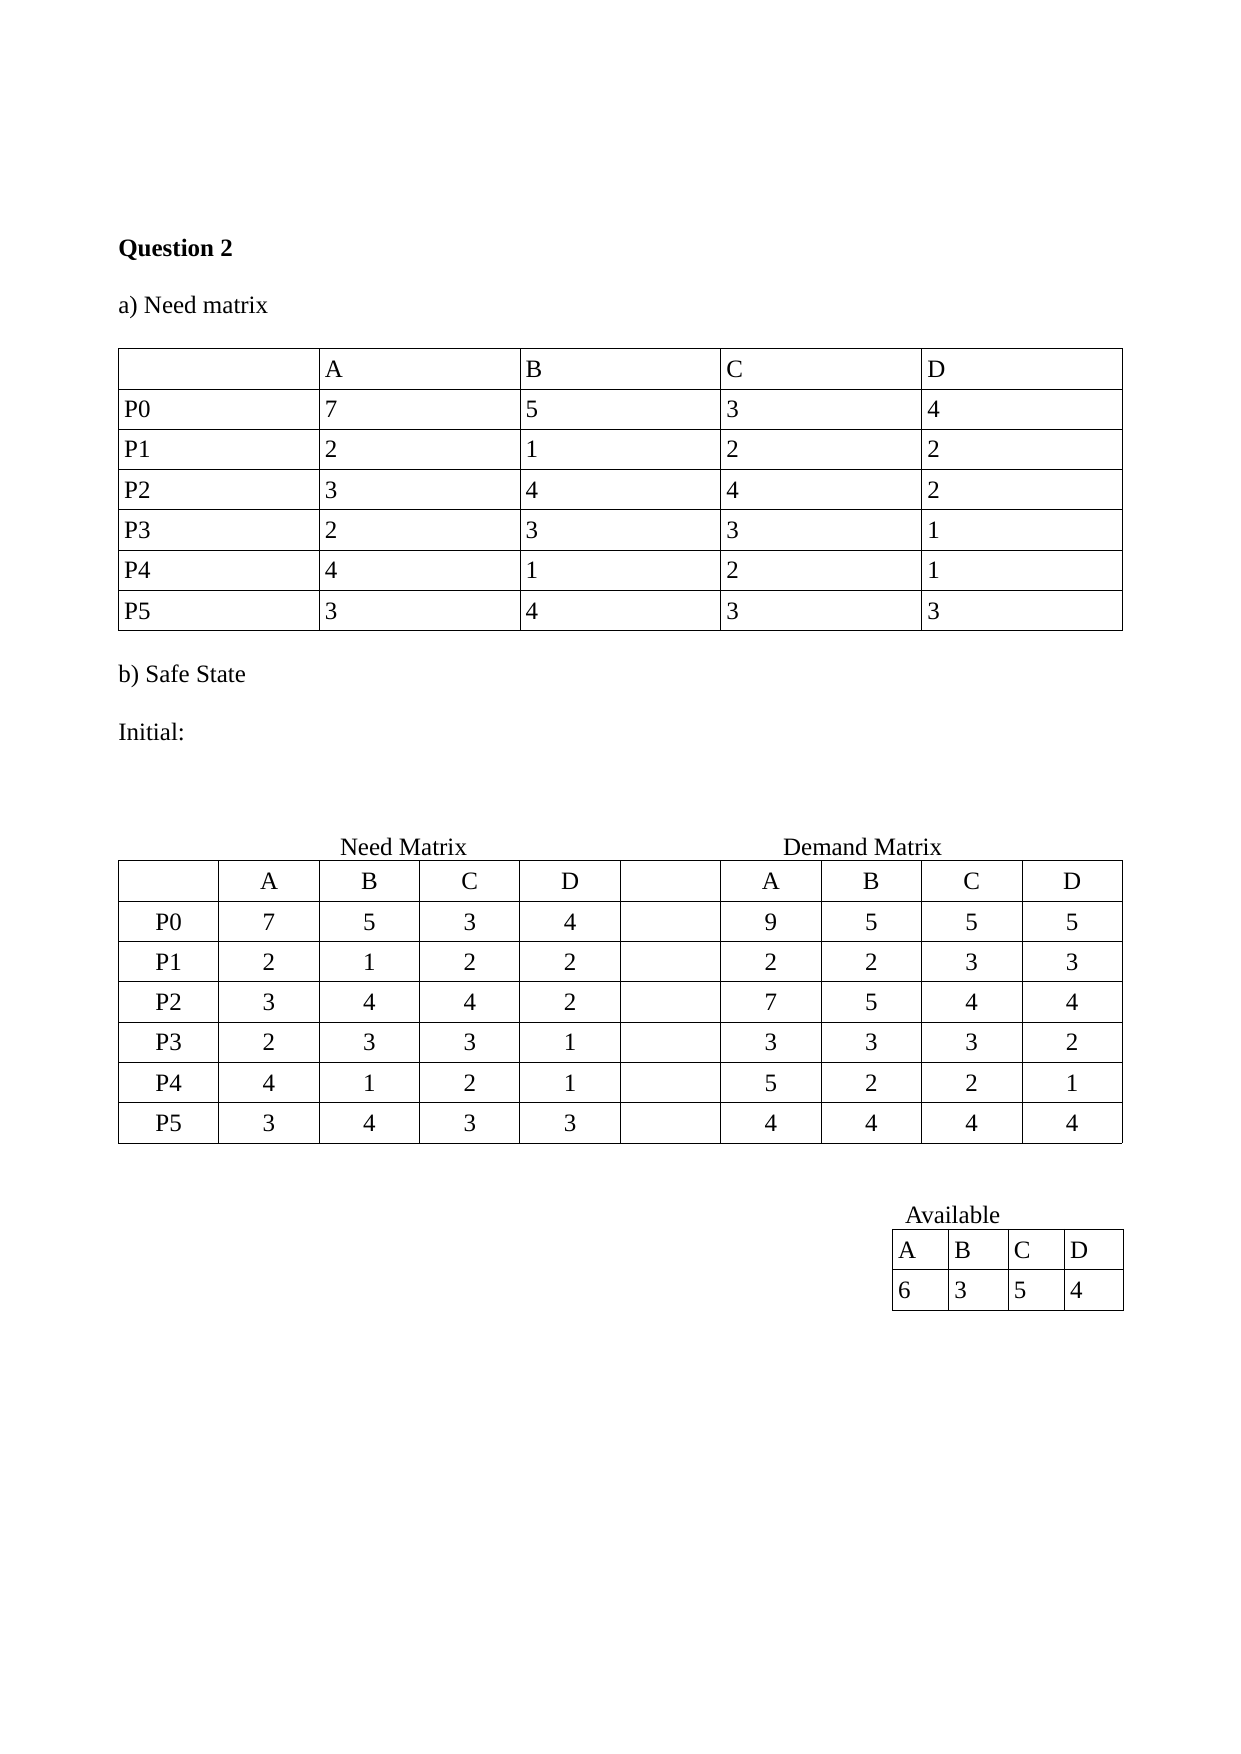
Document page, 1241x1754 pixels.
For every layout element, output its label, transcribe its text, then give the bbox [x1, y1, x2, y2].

table_cell 1 [521, 430, 720, 469]
table_cell P3 [119, 1023, 218, 1062]
table_cell 4 [922, 390, 1122, 429]
table_header [119, 349, 319, 388]
table_cell 2 [520, 942, 620, 981]
table_cell 4 [822, 1103, 921, 1143]
table_cell 5 [922, 902, 1022, 941]
table_cell 1 [520, 1023, 620, 1062]
table_cell 5 [822, 902, 921, 941]
table_cell 3 [721, 390, 921, 429]
table_cell 4 [520, 902, 620, 941]
table_cell P4 [119, 1063, 218, 1102]
table_cell 3 [320, 470, 520, 509]
table_cell 2 [721, 942, 821, 981]
table_header [119, 861, 218, 901]
text b) Safe State [118, 659, 1122, 688]
table_header D [922, 349, 1122, 388]
table_cell P0 [119, 902, 218, 941]
table_cell 4 [922, 982, 1022, 1022]
table_cell 2 [1023, 1023, 1122, 1062]
table_cell [621, 1103, 720, 1143]
table_cell [621, 942, 720, 981]
table_cell 2 [520, 982, 620, 1022]
table_cell 3 [320, 1023, 419, 1062]
table_cell 3 [420, 1023, 519, 1062]
table_cell 1 [922, 551, 1122, 590]
table_cell 5 [721, 1063, 821, 1102]
table_header A [219, 861, 319, 901]
table_cell 3 [721, 591, 921, 630]
table_header [621, 861, 720, 901]
table_cell 4 [1023, 1103, 1122, 1143]
table_cell 4 [922, 1103, 1022, 1143]
table_cell 3 [822, 1023, 921, 1062]
table_cell 2 [320, 510, 520, 550]
table_header B [521, 349, 720, 388]
table_cell 2 [922, 430, 1122, 469]
text Question 2 [118, 233, 1122, 262]
table_header B [822, 861, 921, 901]
table_cell 2 [922, 1063, 1022, 1102]
table_cell 4 [320, 982, 419, 1022]
table_cell 9 [721, 902, 821, 941]
table_cell 3 [922, 591, 1122, 630]
table_cell 3 [320, 591, 520, 630]
table_cell P1 [119, 942, 218, 981]
table_cell 4 [721, 1103, 821, 1143]
table_cell 7 [721, 982, 821, 1022]
table_cell 5 [1023, 902, 1122, 941]
table_cell 2 [721, 430, 921, 469]
table_cell 4 [420, 982, 519, 1022]
table_cell 3 [420, 1103, 519, 1143]
table_cell 4 [1023, 982, 1122, 1022]
table_cell [621, 902, 720, 941]
table_cell P5 [119, 1103, 218, 1143]
table_header C [721, 349, 921, 388]
table_cell P3 [119, 510, 319, 550]
table_cell P5 [119, 591, 319, 630]
table_cell P0 [119, 390, 319, 429]
table_cell 3 [1023, 942, 1122, 981]
table_cell 1 [320, 942, 419, 981]
table_cell 3 [721, 1023, 821, 1062]
table_cell 4 [721, 470, 921, 509]
table_cell 3 [922, 942, 1022, 981]
table_cell P2 [119, 982, 218, 1022]
table_cell [621, 982, 720, 1022]
table_cell 5 [822, 982, 921, 1022]
table_cell [621, 1063, 720, 1102]
table_cell 5 [521, 390, 720, 429]
table_cell 1 [520, 1063, 620, 1102]
text a) Need matrix [118, 291, 1122, 319]
table_cell P1 [119, 430, 319, 469]
table_cell 3 [420, 902, 519, 941]
table_cell 2 [721, 551, 921, 590]
table_header C [420, 861, 519, 901]
table_cell [621, 1023, 720, 1062]
table_cell 3 [521, 510, 720, 550]
table_cell 5 [1009, 1270, 1064, 1309]
table_cell 3 [219, 1103, 319, 1143]
text Initial: [118, 717, 1122, 745]
table_header A [893, 1230, 948, 1269]
table_cell 1 [521, 551, 720, 590]
table_cell 4 [320, 551, 520, 590]
table_header A [320, 349, 520, 388]
table_cell 4 [1065, 1270, 1123, 1309]
table_header B [949, 1230, 1008, 1269]
table_cell 7 [320, 390, 520, 429]
table_header D [1065, 1230, 1123, 1269]
table_cell 3 [219, 982, 319, 1022]
text Available [118, 1200, 1122, 1229]
table_cell 7 [219, 902, 319, 941]
table_cell 2 [219, 1023, 319, 1062]
table_cell 3 [922, 1023, 1022, 1062]
table_cell 3 [520, 1103, 620, 1143]
table_cell 2 [420, 1063, 519, 1102]
table_header D [520, 861, 620, 901]
text Need Matrix Demand Matrix [118, 832, 1122, 860]
table_cell 2 [420, 942, 519, 981]
table_cell 2 [822, 1063, 921, 1102]
table_cell P2 [119, 470, 319, 509]
table_header A [721, 861, 821, 901]
table_header C [922, 861, 1022, 901]
table_cell 3 [949, 1270, 1008, 1309]
table_cell P4 [119, 551, 319, 590]
table_cell 2 [219, 942, 319, 981]
table_cell 2 [822, 942, 921, 981]
table_header D [1023, 861, 1122, 901]
table_cell 4 [521, 591, 720, 630]
table_cell 2 [320, 430, 520, 469]
table_cell 1 [922, 510, 1122, 550]
table_header B [320, 861, 419, 901]
table_cell 3 [721, 510, 921, 550]
table_cell 1 [1023, 1063, 1122, 1102]
table_cell 1 [320, 1063, 419, 1102]
table_cell 6 [893, 1270, 948, 1309]
table_cell 5 [320, 902, 419, 941]
table_cell 2 [922, 470, 1122, 509]
table_cell 4 [219, 1063, 319, 1102]
table_header C [1009, 1230, 1064, 1269]
table_cell 4 [521, 470, 720, 509]
table_cell 4 [320, 1103, 419, 1143]
